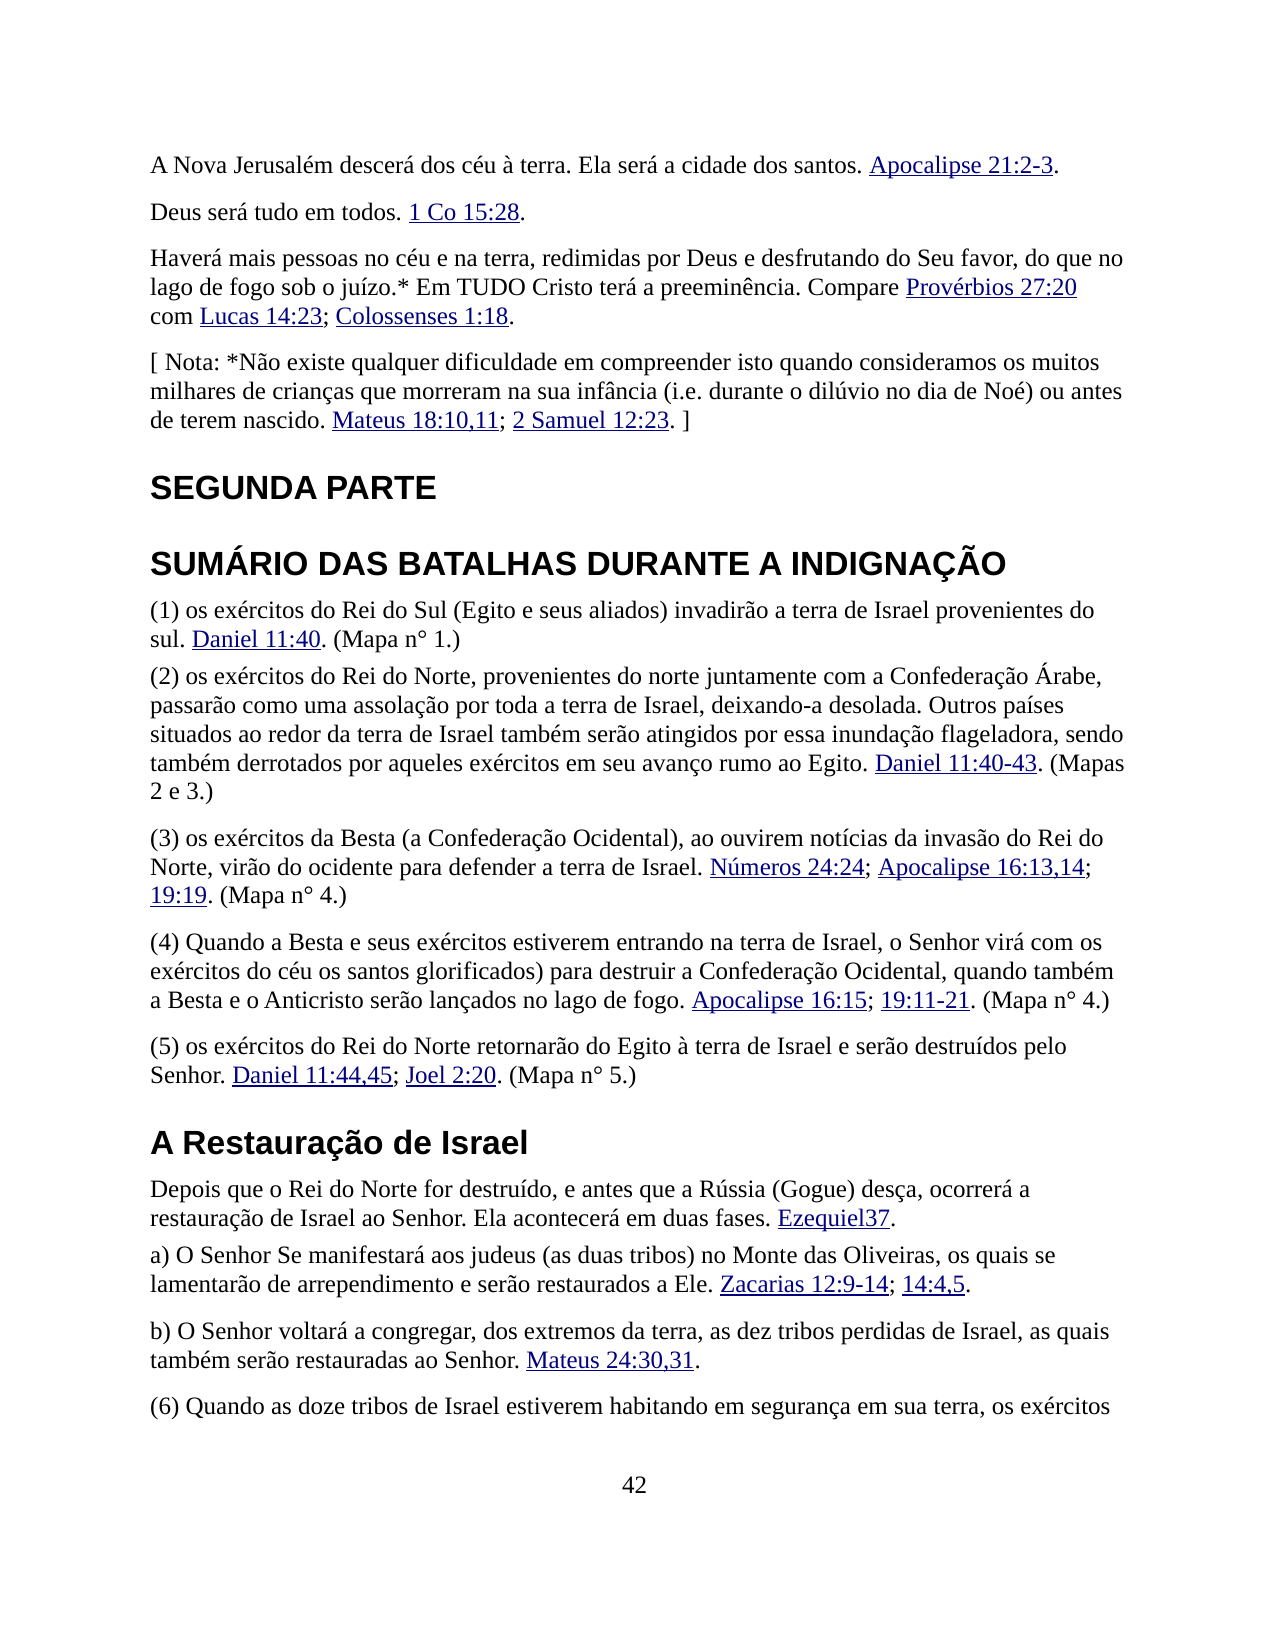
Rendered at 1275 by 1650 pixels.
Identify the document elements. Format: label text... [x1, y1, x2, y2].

subtitle A Restauração de Israel [150, 1123, 1125, 1162]
text ​(3) os exércitos da Besta (a Confederação Ocidental), ao ouvirem notícias da invasão do Rei do Norte, virão do ocidente para defender a terra de Israel. Números 24:24; Apocalipse 16:13,14; 19:19. (Mapa n° 4.) [150, 823, 1125, 909]
text Depois que o Rei do Norte for destruído, e antes que a Rússia (Gogue) desça, ocorrerá a restauração de Israel ao Senhor. Ela acontecerá em duas fases. Ezequiel37. [150, 1174, 1125, 1232]
text ​a) O Senhor Se manifestará aos judeus (as duas tribos) no Monte das Oliveiras, os quais se lamentarão de arrependimento e serão restaurados a Ele. Zacarias 12:9-14; 14:4,5. [150, 1241, 1125, 1298]
text ​b) O Senhor voltará a congregar, dos extremos da terra, as dez tribos perdidas de Israel, as quais também serão restauradas ao Senhor. Mateus 24:30,31. [150, 1316, 1125, 1373]
text ​(1) os exércitos do Rei do Sul (Egito e seus aliados) invadirão a terra de Israel provenientes do sul. Daniel 11:40. (Mapa n° 1.) [150, 595, 1125, 652]
subtitle SUMÁRIO DAS BATALHAS DURANTE A INDIGNAÇÃO [150, 544, 1125, 582]
text ​(2) os exércitos do Rei do Norte, provenientes do norte juntamente com a Confederação Árabe, passarão como uma assolação por toda a terra de Israel, deixando-a desolada. Outros países situados ao redor da terra de Israel também serão atingidos por essa inundação flageladora, sendo também derrotados por aqueles exércitos em seu avanço rumo ao Egito. Daniel 11:40-43. (Mapas 2 e 3.) [150, 661, 1125, 805]
text ​(4) Quando a Besta e seus exércitos estiverem entrando na terra de Israel, o Senhor virá com os exércitos do céu os santos glorificados) para destruir a Confederação Ocidental, quando também a Besta e o Anticristo serão lançados no lago de fogo. Apocalipse 16:15; 19:11-21. (Mapa n° 4.) [150, 927, 1125, 1013]
text [ Nota: *Não existe qualquer dificuldade em compreender isto quando consideramos os muitos milhares de crianças que morreram na sua infância (i.e. durante o dilúvio no dia de Noé) ou antes de terem nascido. Mateus 18:10,11; 2 Samuel 12:23. ] [150, 347, 1125, 434]
subtitle SEGUNDA PARTE [150, 468, 1125, 506]
text Haverá mais pessoas no céu e na terra, redimidas por Deus e desfrutando do Seu favor, do que no lago de fogo sob o juízo.* Em TUDO Cristo terá a preeminência. Compare Provérbios 27:20 com Lucas 14:23; Colossenses 1:18. [150, 243, 1125, 329]
text ​(6) Quando as doze tribos de Israel estiverem habitando em segurança em sua terra, os exércitos [150, 1391, 1125, 1420]
text ​(5) os exércitos do Rei do Norte retornarão do Egito à terra de Israel e serão destruídos pelo Senhor. Daniel 11:44,45; Joel 2:20. (Mapa n° 5.) [150, 1031, 1125, 1089]
text Deus será tudo em todos. 1 Co 15:28. [150, 197, 1125, 225]
text A Nova Jerusalém descerá dos céu à terra. Ela será a cidade dos santos. Apocalipse 21:2-3. [150, 150, 1125, 179]
